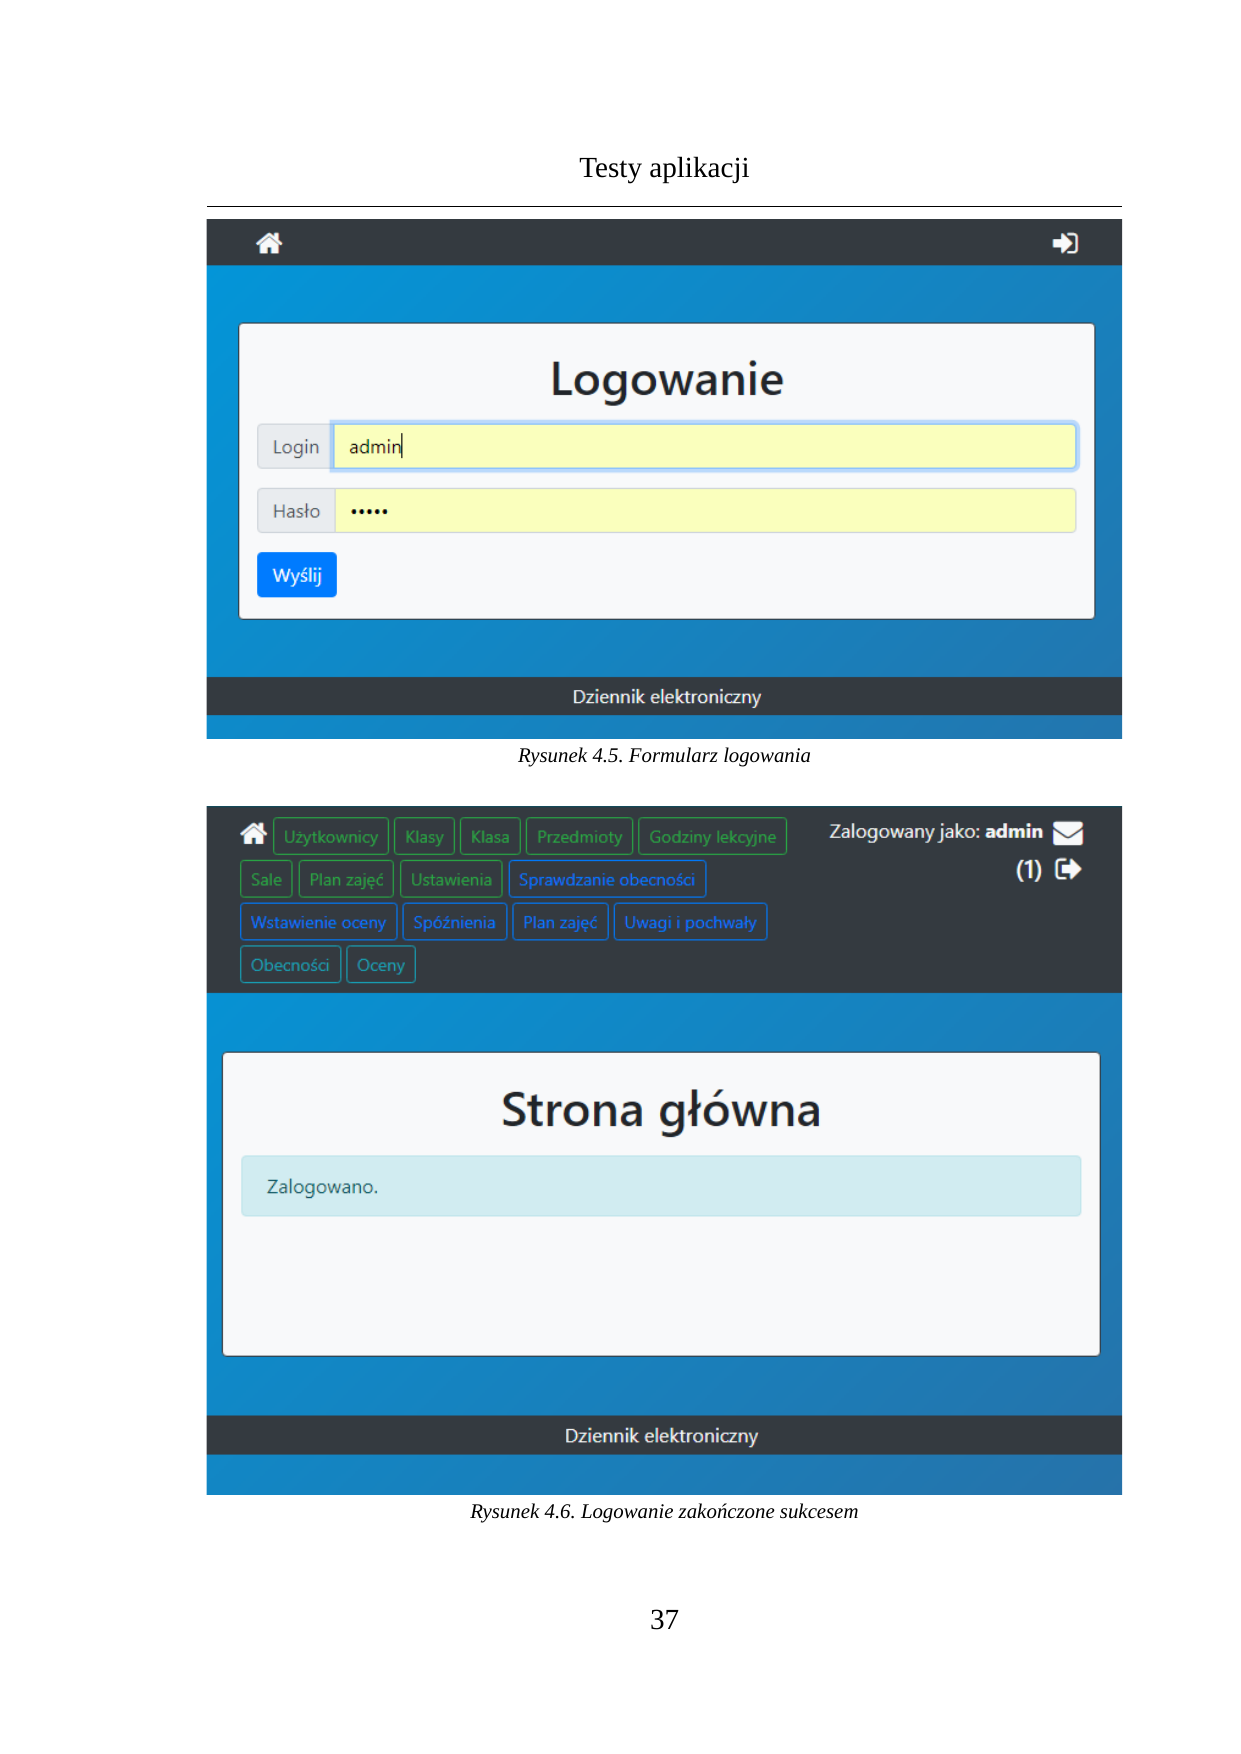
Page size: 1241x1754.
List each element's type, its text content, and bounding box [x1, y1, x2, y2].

text Rysunek 4.5. Formularz logowania [207, 739, 1122, 767]
text Rysunek 4.6. Logowanie zakończone sukcesem [207, 1495, 1122, 1523]
picture [206, 806, 1123, 1495]
picture [206, 219, 1123, 739]
